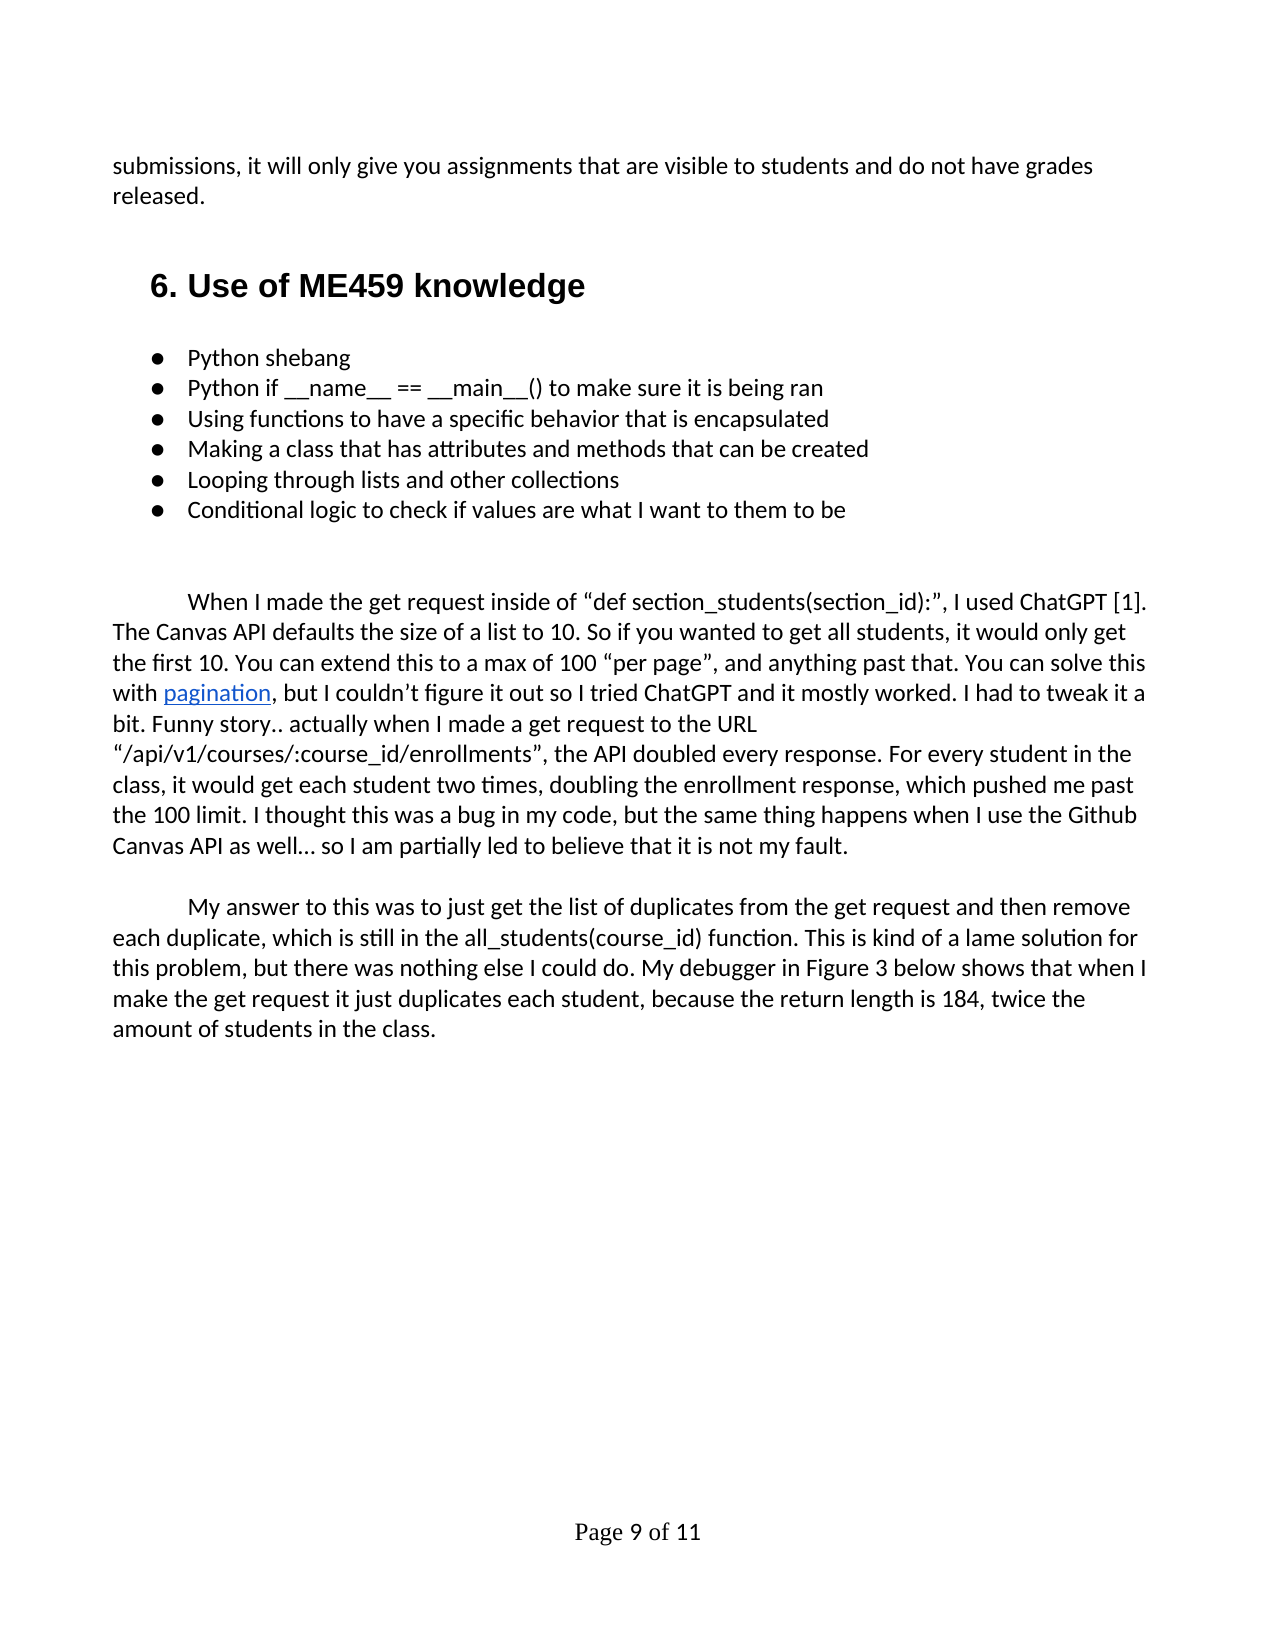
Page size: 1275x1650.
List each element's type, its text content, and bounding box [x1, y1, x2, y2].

text When I made the get request inside of “def section_students(section_id):”, I used ChatGPT [1]. The Canvas API defaults the size of a list to 10. So if you wanted to get all students, it would only get the first 10. You can extend this to a max of 100 “per page”, and anything past that. You can solve this with pagination, but I couldn’t figure it out so I tried ChatGPT and it mostly worked. I had to tweak it a bit. Funny story.. actually when I made a get request to the URL “/api/v1/courses/:course_id/enrollments”, the API doubled every response. For every student in the class, it would get each student two times, doubling the enrollment response, which pushed me past the 100 limit. I thought this was a bug in my code, but the same thing happens when I use the Github Canvas API as well… so I am partially led to believe that it is not my fault. [112, 586, 1162, 861]
list Conditional logic to check if values are what I want to them to be [150, 494, 1162, 525]
text submissions, it will only give you assignments that are visible to students and do not have grades released. [112, 150, 1162, 211]
list Looping through lists and other collections [150, 464, 1162, 494]
list Python if __name__ == __main__() to make sure it is being ran [150, 372, 1162, 403]
list Python shebang [150, 342, 1162, 372]
subtitle Use of ME459 knowledge [150, 267, 1162, 305]
text My answer to this was to just get the list of duplicates from the get request and then remove each duplicate, which is still in the all_students(course_id) function. This is kind of a lame solution for this problem, but there was nothing else I could do. My debugger in Figure 3 below shows that when I make the get request it just duplicates each student, because the return length is 184, twice the amount of students in the class. [112, 891, 1162, 1044]
list Using functions to have a specific behavior that is encapsulated [150, 403, 1162, 433]
list Making a class that has attributes and methods that can be created [150, 433, 1162, 464]
